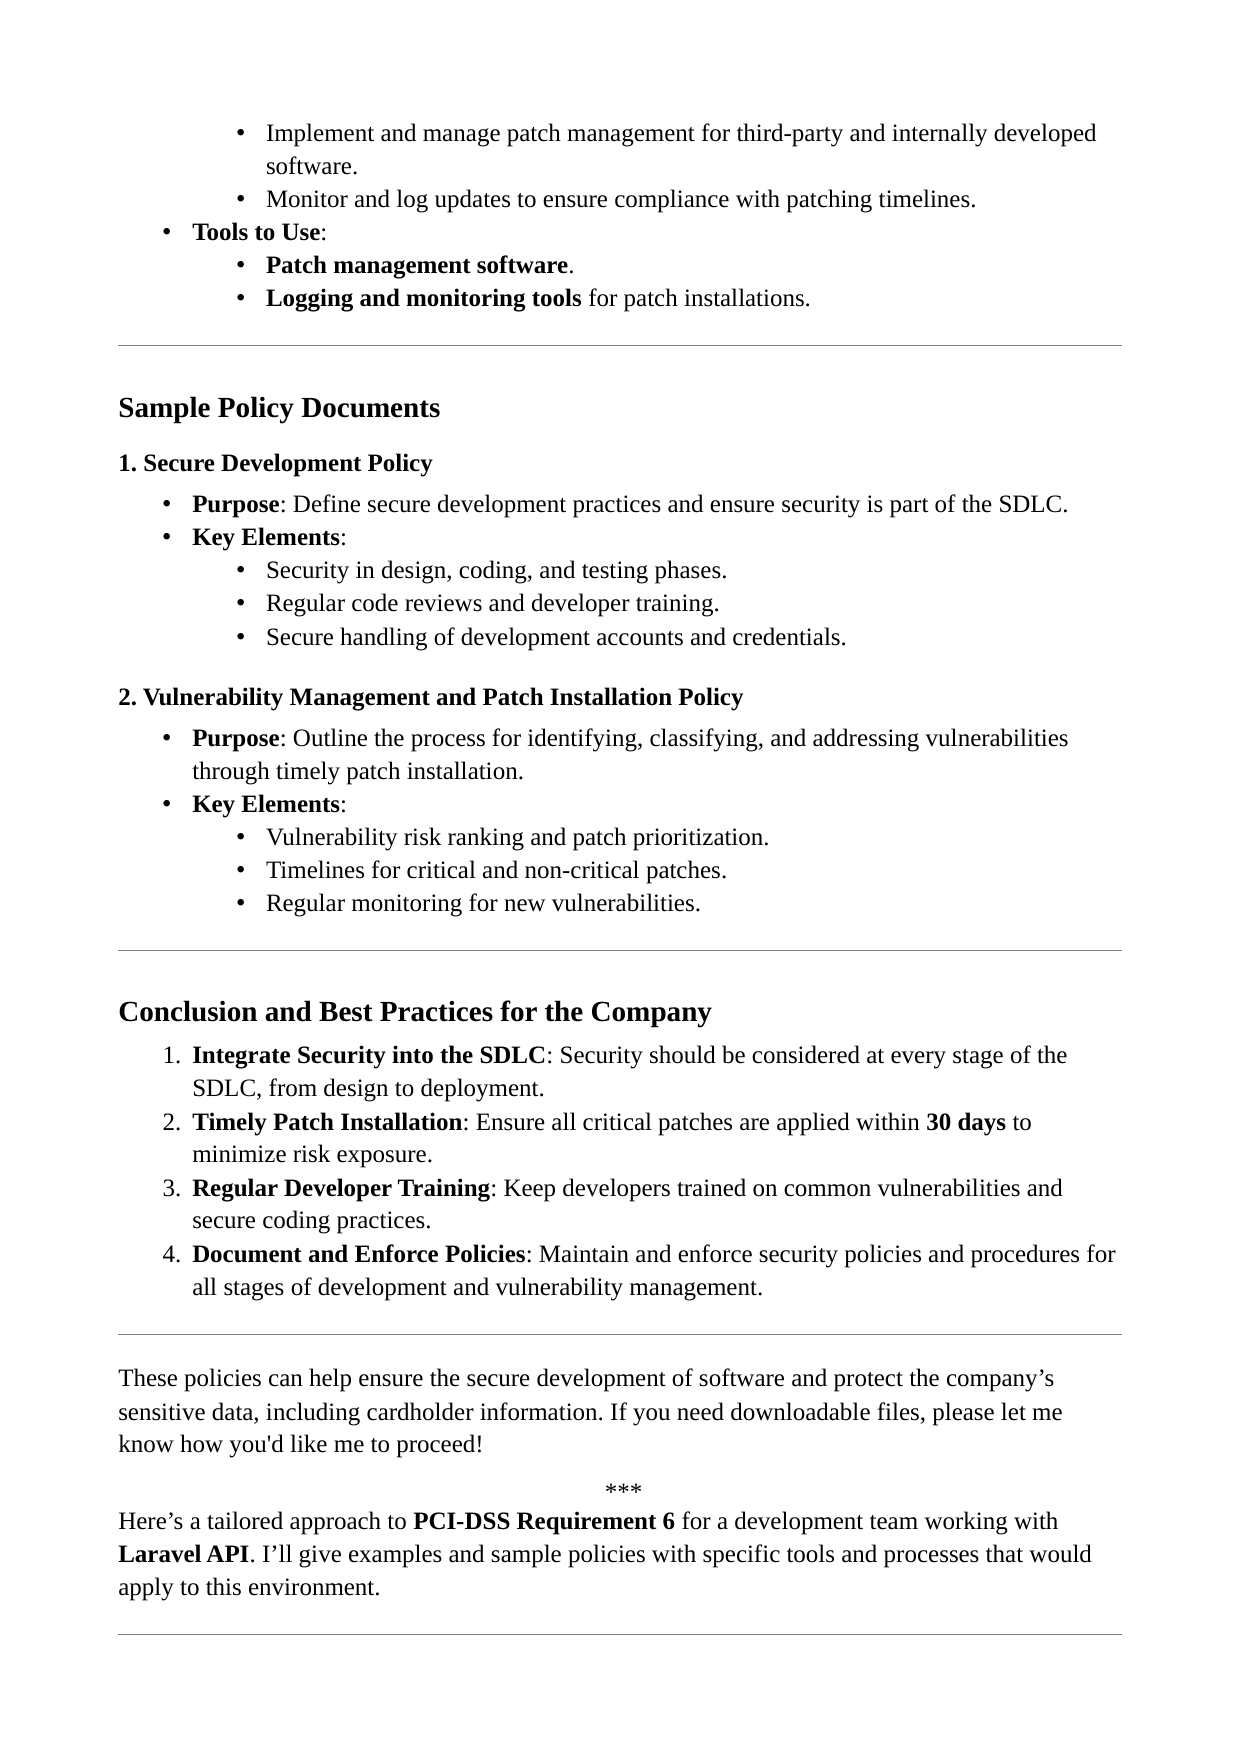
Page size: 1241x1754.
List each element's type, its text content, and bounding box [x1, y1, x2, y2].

list Purpose: Define secure development practices and ensure security is part of the SDLC. [162, 489, 1122, 518]
subtitle 2. Vulnerability Management and Patch Installation Policy [118, 682, 1122, 710]
list Secure handling of development accounts and credentials. [236, 622, 1122, 650]
list Purpose: Outline the process for identifying, classifying, and addressing vulnerabilities through timely patch installation. [162, 723, 1122, 785]
list Timely Patch Installation: Ensure all critical patches are applied within 30 days to minimize risk exposure. [162, 1107, 1122, 1168]
subtitle Conclusion and Best Practices for the Company [118, 994, 1122, 1028]
list Regular Developer Training: Keep developers trained on common vulnerabilities and secure coding practices. [162, 1173, 1122, 1234]
subtitle 1. Secure Development Policy [118, 448, 1122, 477]
list Key Elements: [162, 789, 1122, 818]
text *** [118, 1477, 1122, 1506]
list Implement and manage patch management for third-party and internally developed software. [236, 118, 1122, 180]
text Here’s a tailored approach to PCI-DSS Requirement 6 for a development team working with Laravel API. I’ll give examples and sample policies with specific tools and processes that would apply to this environment. [118, 1506, 1122, 1601]
list Timelines for critical and non-critical patches. [236, 855, 1122, 884]
list Regular code reviews and developer training. [236, 588, 1122, 617]
list Monitor and log updates to ensure compliance with patching timelines. [236, 184, 1122, 213]
list Regular monitoring for new vulnerabilities. [236, 888, 1122, 917]
list Tools to Use: [162, 217, 1122, 246]
list Patch management software. [236, 250, 1122, 279]
text These policies can help ensure the secure development of software and protect the company’s sensitive data, including cardholder information. If you need downloadable files, please let me know how you'd like me to proceed! [118, 1363, 1122, 1458]
subtitle Sample Policy Documents [118, 390, 1122, 423]
list Security in design, coding, and testing phases. [236, 556, 1122, 584]
list Logging and monitoring tools for patch installations. [236, 283, 1122, 312]
list Integrate Security into the SDLC: Security should be considered at every stage of the SDLC, from design to deployment. [162, 1041, 1122, 1102]
list Document and Enforce Policies: Maintain and enforce security policies and procedures for all stages of development and vulnerability management. [162, 1239, 1122, 1300]
list Vulnerability risk ranking and patch prioritization. [236, 822, 1122, 851]
list Key Elements: [162, 522, 1122, 551]
